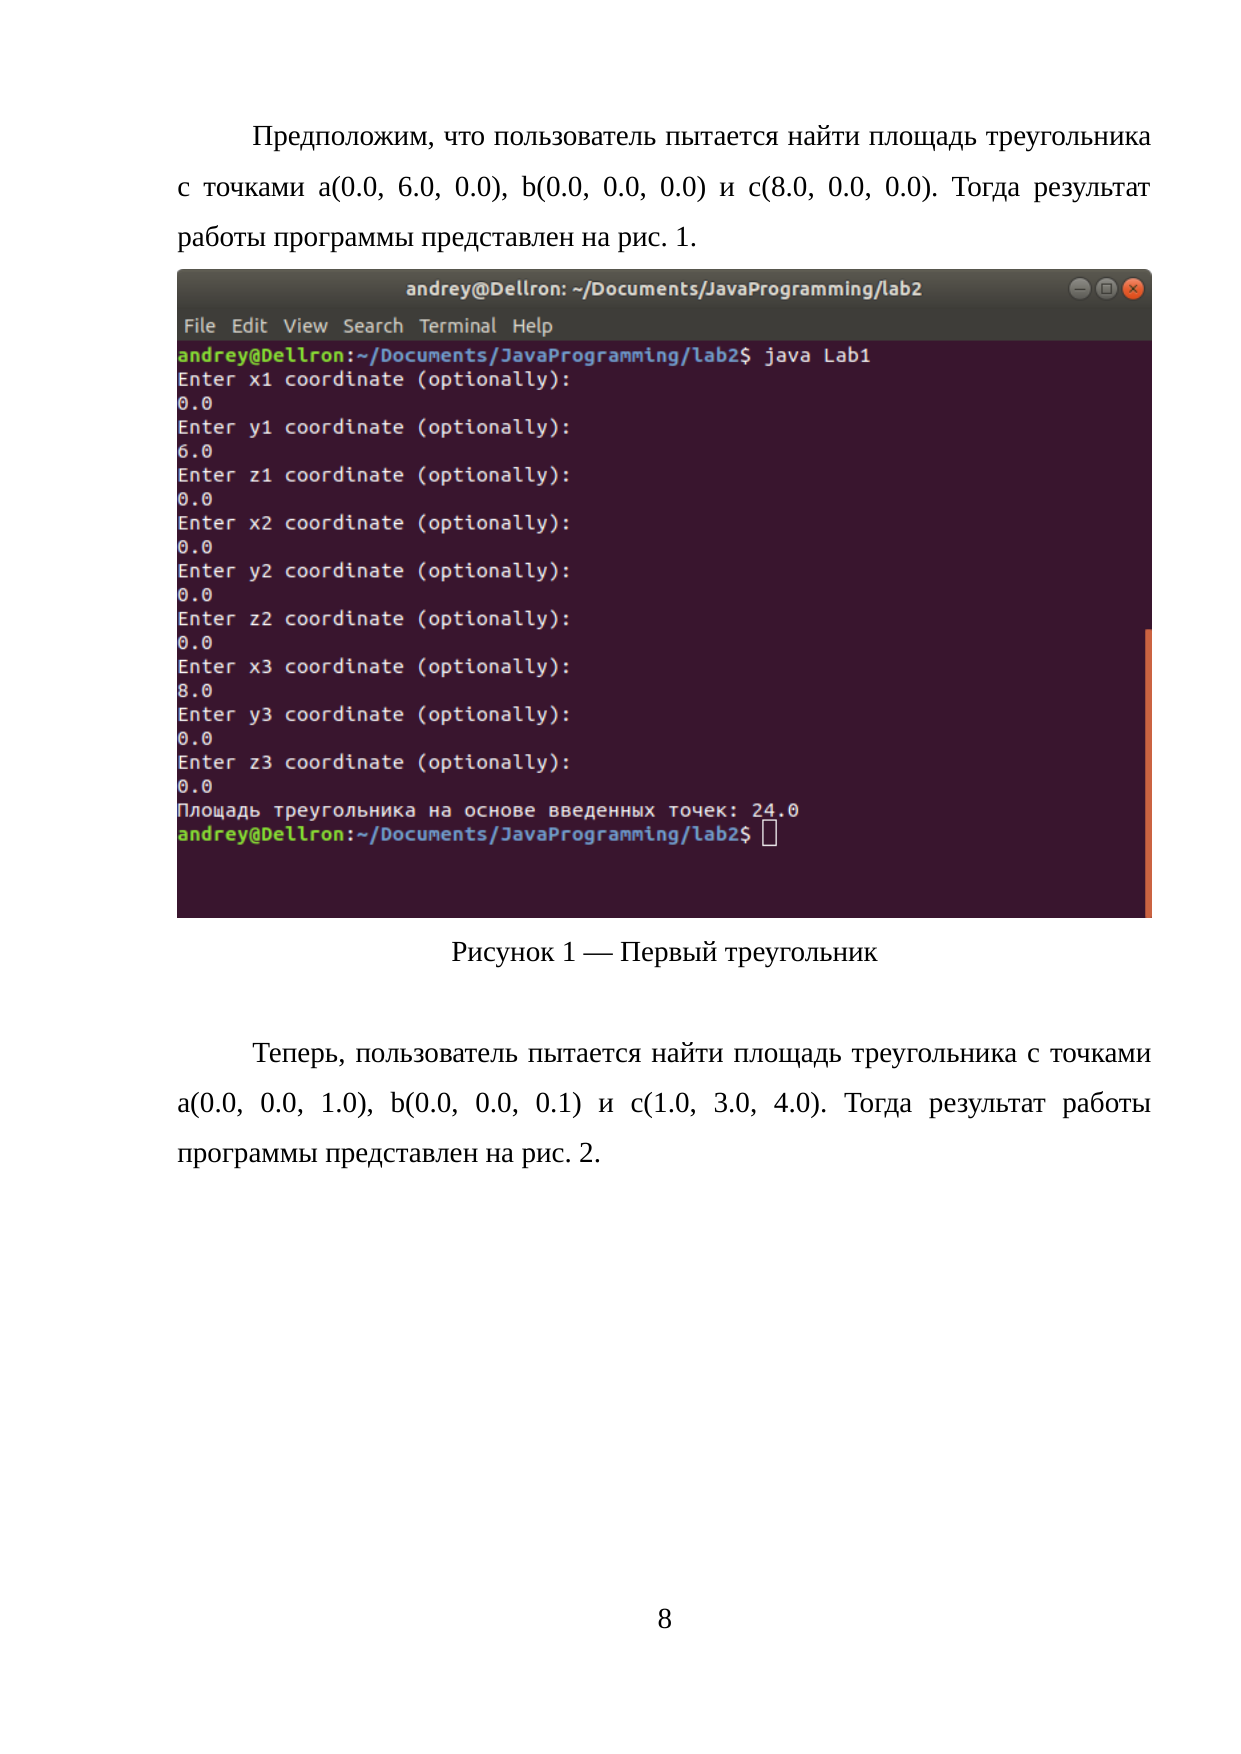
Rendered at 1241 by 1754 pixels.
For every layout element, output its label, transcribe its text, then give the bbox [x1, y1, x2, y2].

text Теперь, пользователь пытается найти площадь треугольника с точками a(0.0, 0.0, 1.0), b(0.0, 0.0, 0.1) и c(1.0, 3.0, 4.0). Тогда результат работы программы представлен на рис. 2. [177, 1035, 1152, 1169]
text Предположим, что пользователь пытается найти площадь треугольника с точками a(0.0, 6.0, 0.0), b(0.0, 0.0, 0.0) и c(8.0, 0.0, 0.0). Тогда результат работы программы представлен на рис. 1. [177, 118, 1152, 253]
picture [177, 269, 1152, 918]
text Рисунок 1 — Первый треугольник [177, 918, 1152, 968]
